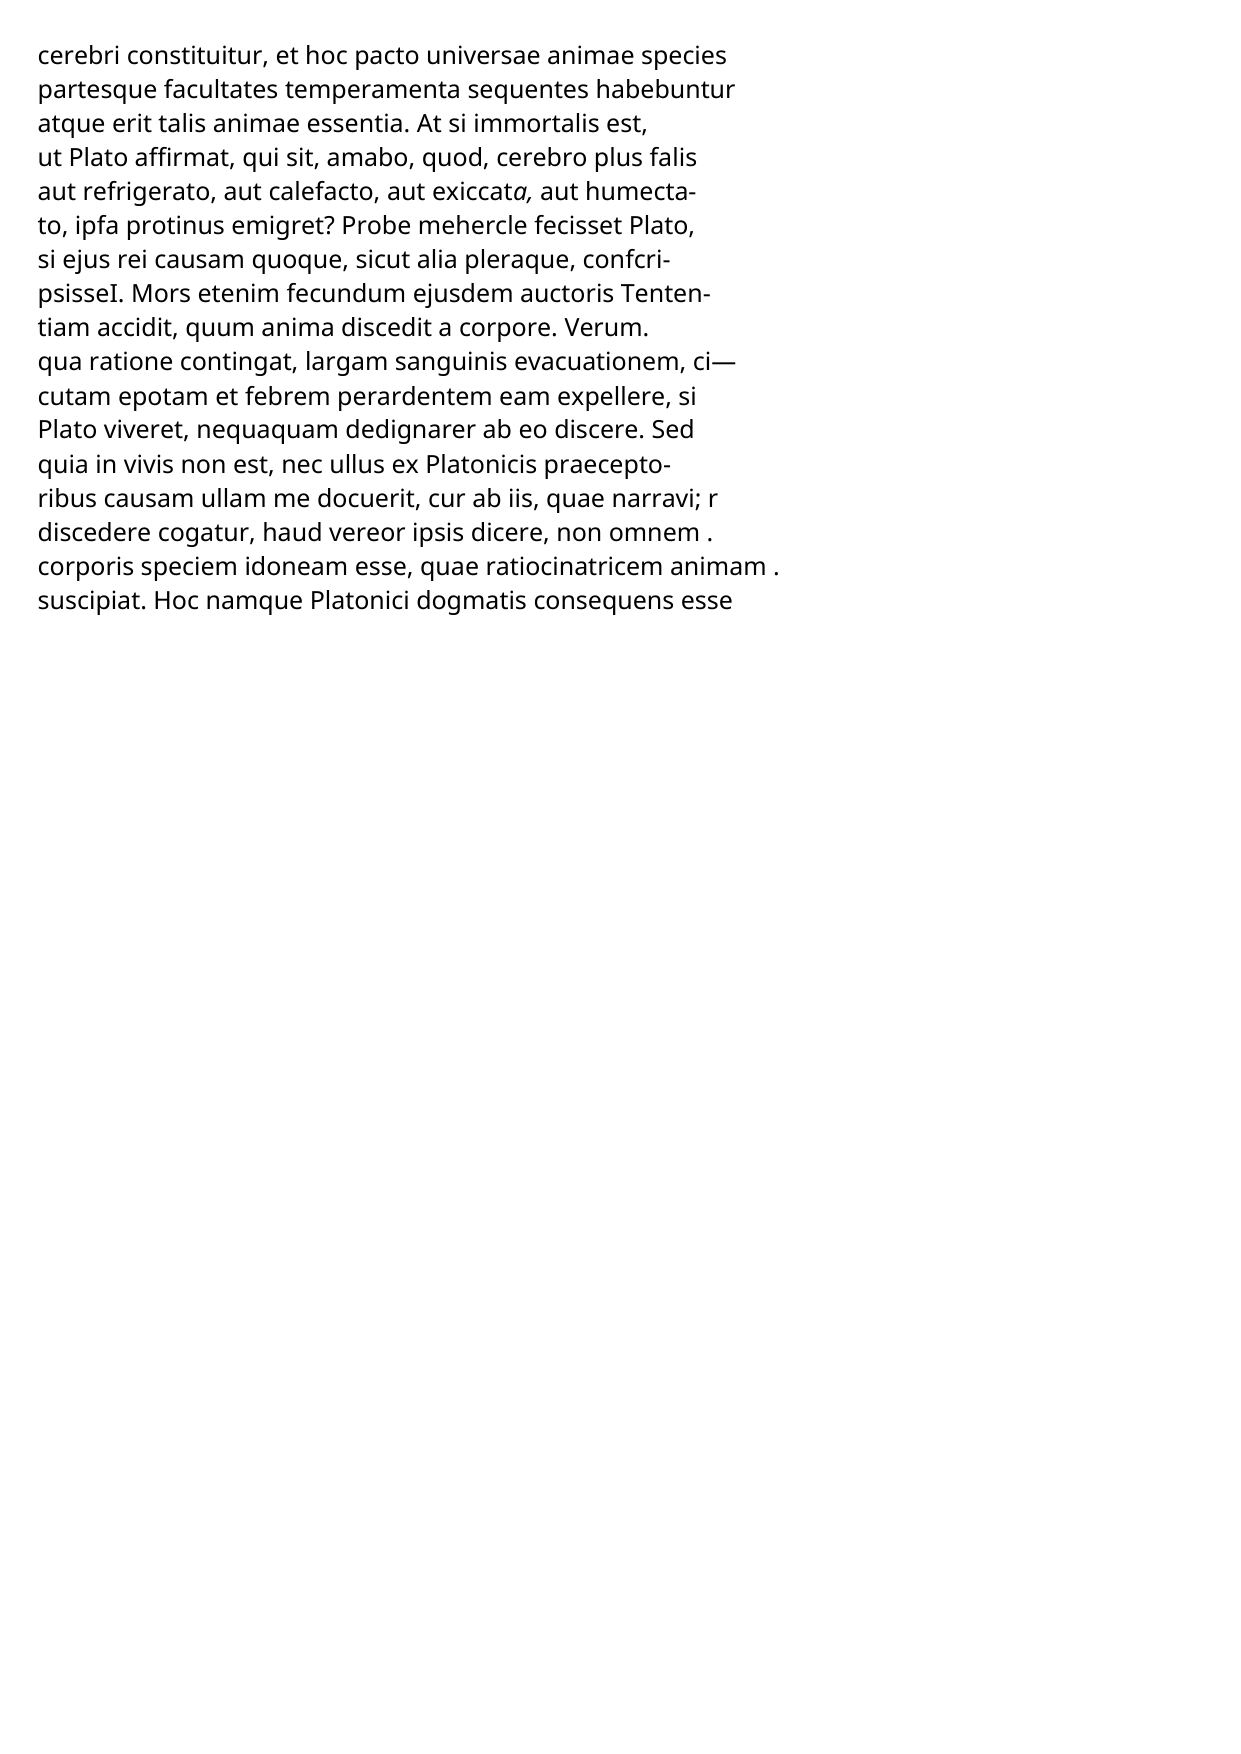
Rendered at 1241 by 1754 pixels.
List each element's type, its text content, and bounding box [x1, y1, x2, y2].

text cerebri constituitur, et hoc pacto universae animae species partesque facultates temperamenta sequentes habebuntur atque erit talis animae essentia. At si immortalis est, ut Plato affirmat, qui sit, amabo, quod, cerebro plus falis aut refrigerato, aut calefacto, aut exiccata, aut humecta- to, ipfa protinus emigret? Probe mehercle fecisset Plato, si ejus rei causam quoque, sicut alia pleraque, confcri- psisseI. Mors etenim fecundum ejusdem auctoris Tenten- tiam accidit, quum anima discedit a corpore. Verum. qua ratione contingat, largam sanguinis evacuationem, ci— cutam epotam et febrem perardentem eam expellere, si Plato viveret, nequaquam dedignarer ab eo discere. Sed quia in vivis non est, nec ullus ex Platonicis praecepto- ribus causam ullam me docuerit, cur ab iis, quae narravi; r discedere cogatur, haud vereor ipsis dicere, non omnem . corporis speciem idoneam esse, quae ratiocinatricem animam . suscipiat. Hoc namque Platonici dogmatis consequens esse [37, 37, 1203, 617]
